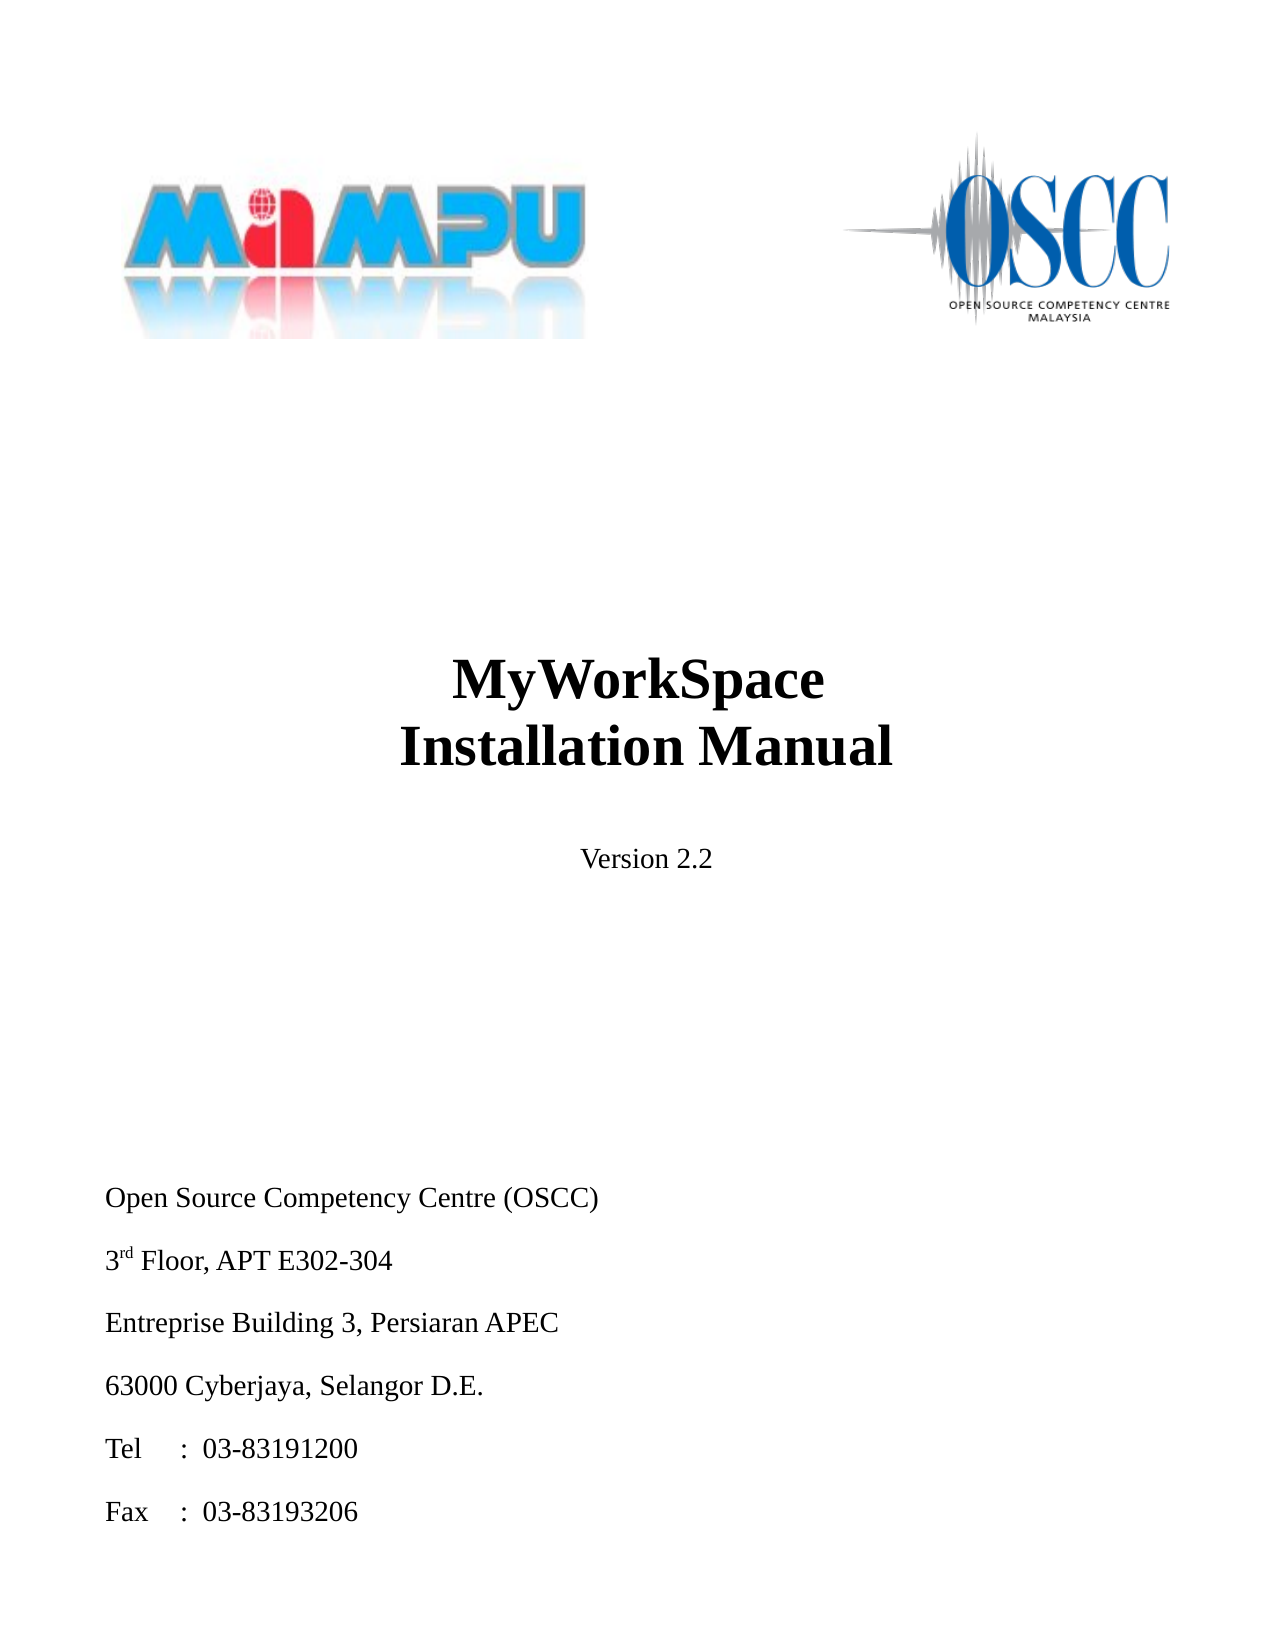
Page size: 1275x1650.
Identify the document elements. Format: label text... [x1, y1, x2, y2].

text MyWorkSpace [392, 644, 901, 711]
text Entreprise Building 3, Persiaran APEC [105, 1306, 607, 1339]
picture [842, 131, 1170, 326]
text Open Source Competency Centre (OSCC) [105, 1180, 607, 1213]
text 3rd Floor, APT E302-304 [105, 1243, 607, 1276]
text 63000 Cyberjaya, Selangor D.E. [105, 1368, 607, 1402]
text Tel : 03-83191200 [105, 1431, 607, 1465]
text Fax : 03-83193206 [105, 1494, 607, 1527]
picture [121, 125, 589, 339]
text Version 2.2 [392, 841, 901, 874]
text Installation Manual [392, 711, 901, 778]
